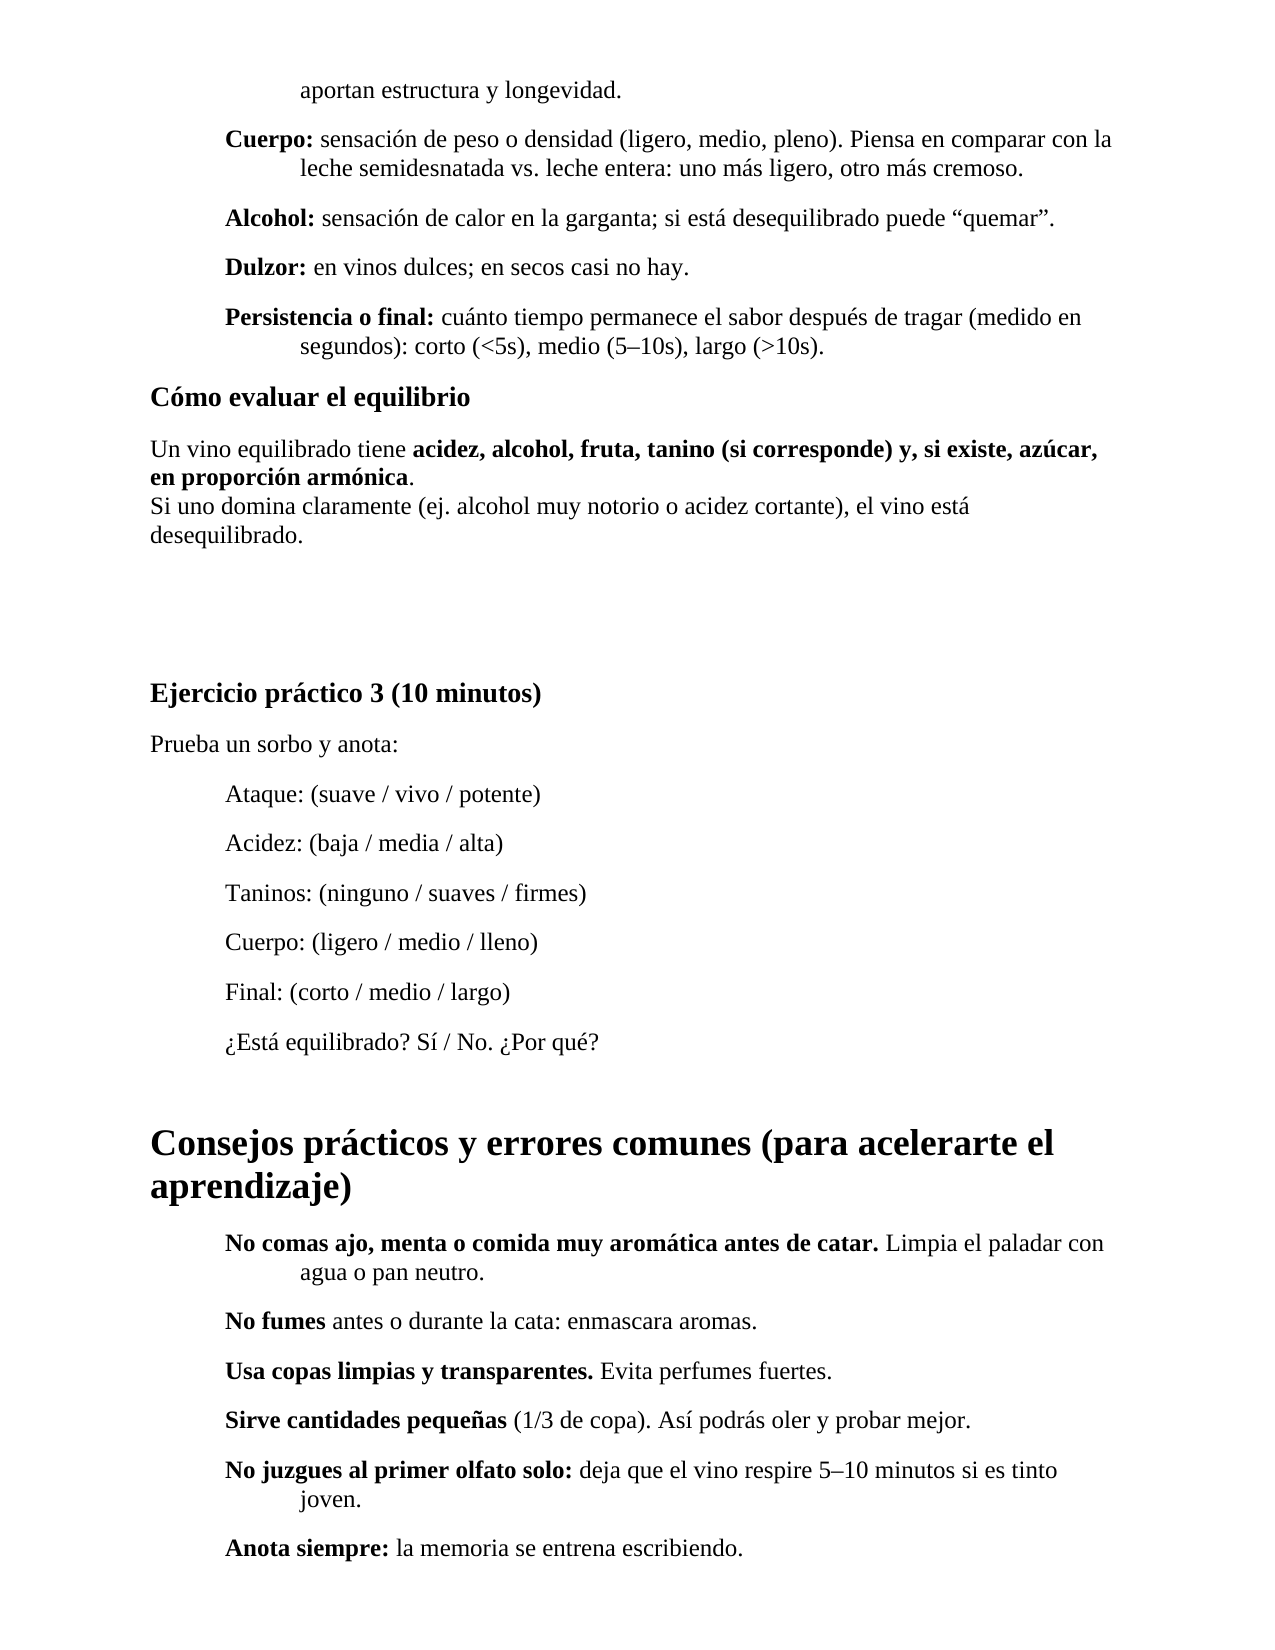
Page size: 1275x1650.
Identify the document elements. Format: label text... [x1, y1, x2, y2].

list No juzgues al primer olfato solo: deja que el vino respire 5–10 minutos si es tinto joven. [187, 1455, 1125, 1512]
text Consejos prácticos y errores comunes (para acelerarte el aprendizaje) [150, 1121, 1125, 1207]
list Ataque: (suave / vivo / potente) [187, 779, 1125, 807]
list Sirve cantidades pequeñas (1/3 de copa). Así podrás oler y probar mejor. [187, 1405, 1125, 1434]
list ¿Está equilibrado? Sí / No. ¿Por qué? [187, 1027, 1125, 1055]
text Ejercicio práctico 3 (10 minutos) [150, 676, 1125, 708]
list aportan estructura y longevidad. [187, 75, 1125, 104]
text Un vino equilibrado tiene acidez, alcohol, fruta, tanino (si corresponde) y, si existe, azúcar, en proporción armónica. Si uno domina claramente (ej. alcohol muy notorio o acidez cortante), el vino está desequilibrado. [150, 434, 1125, 549]
list Dulzor: en vinos dulces; en secos casi no hay. [187, 252, 1125, 281]
list No fumes antes o durante la cata: enmascara aromas. [187, 1306, 1125, 1335]
list Acidez: (baja / media / alta) [187, 828, 1125, 857]
list Final: (corto / medio / largo) [187, 977, 1125, 1006]
list Taninos: (ninguno / suaves / firmes) [187, 878, 1125, 907]
list Alcohol: sensación de calor en la garganta; si está desequilibrado puede “quemar”. [187, 203, 1125, 232]
list Persistencia o final: cuánto tiempo permanece el sabor después de tragar (medido en segundos): corto (<5s), medio (5–10s), largo (>10s). [187, 302, 1125, 359]
list No comas ajo, menta o comida muy aromática antes de catar. Limpia el paladar con agua o pan neutro. [187, 1228, 1125, 1285]
list Cuerpo: (ligero / medio / lleno) [187, 927, 1125, 956]
text Cómo evaluar el equilibrio [150, 380, 1125, 413]
list Cuerpo: sensación de peso o densidad (ligero, medio, pleno). Piensa en comparar con la leche semidesnatada vs. leche entera: uno más ligero, otro más cremoso. [187, 124, 1125, 182]
text Prueba un sorbo y anota: [150, 729, 1125, 758]
list Anota siempre: la memoria se entrena escribiendo. [187, 1533, 1125, 1562]
list Usa copas limpias y transparentes. Evita perfumes fuertes. [187, 1356, 1125, 1384]
